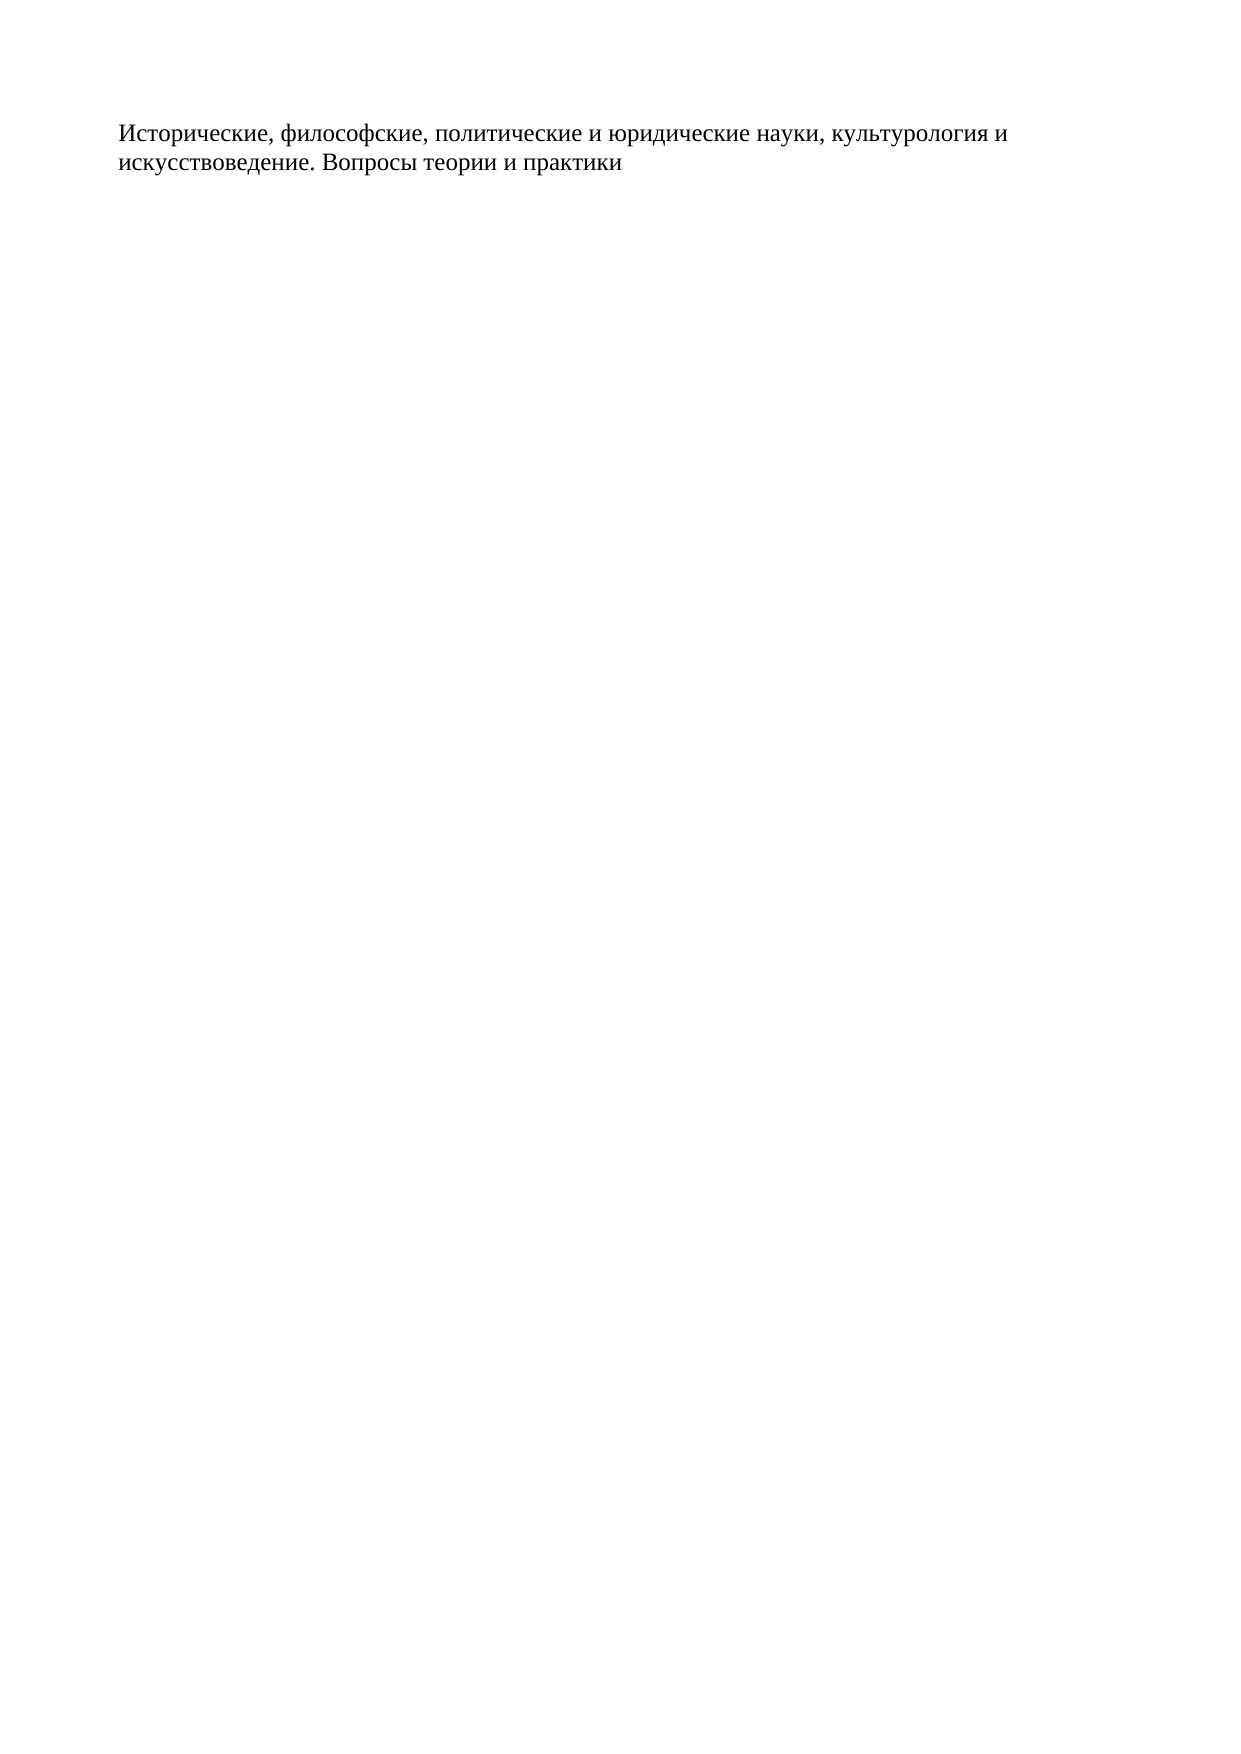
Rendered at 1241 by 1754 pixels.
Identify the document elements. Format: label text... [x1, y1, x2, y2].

text Исторические, философские, политические и юридические науки, культурология и искусствоведение. Вопросы теории и практики [118, 118, 1122, 176]
